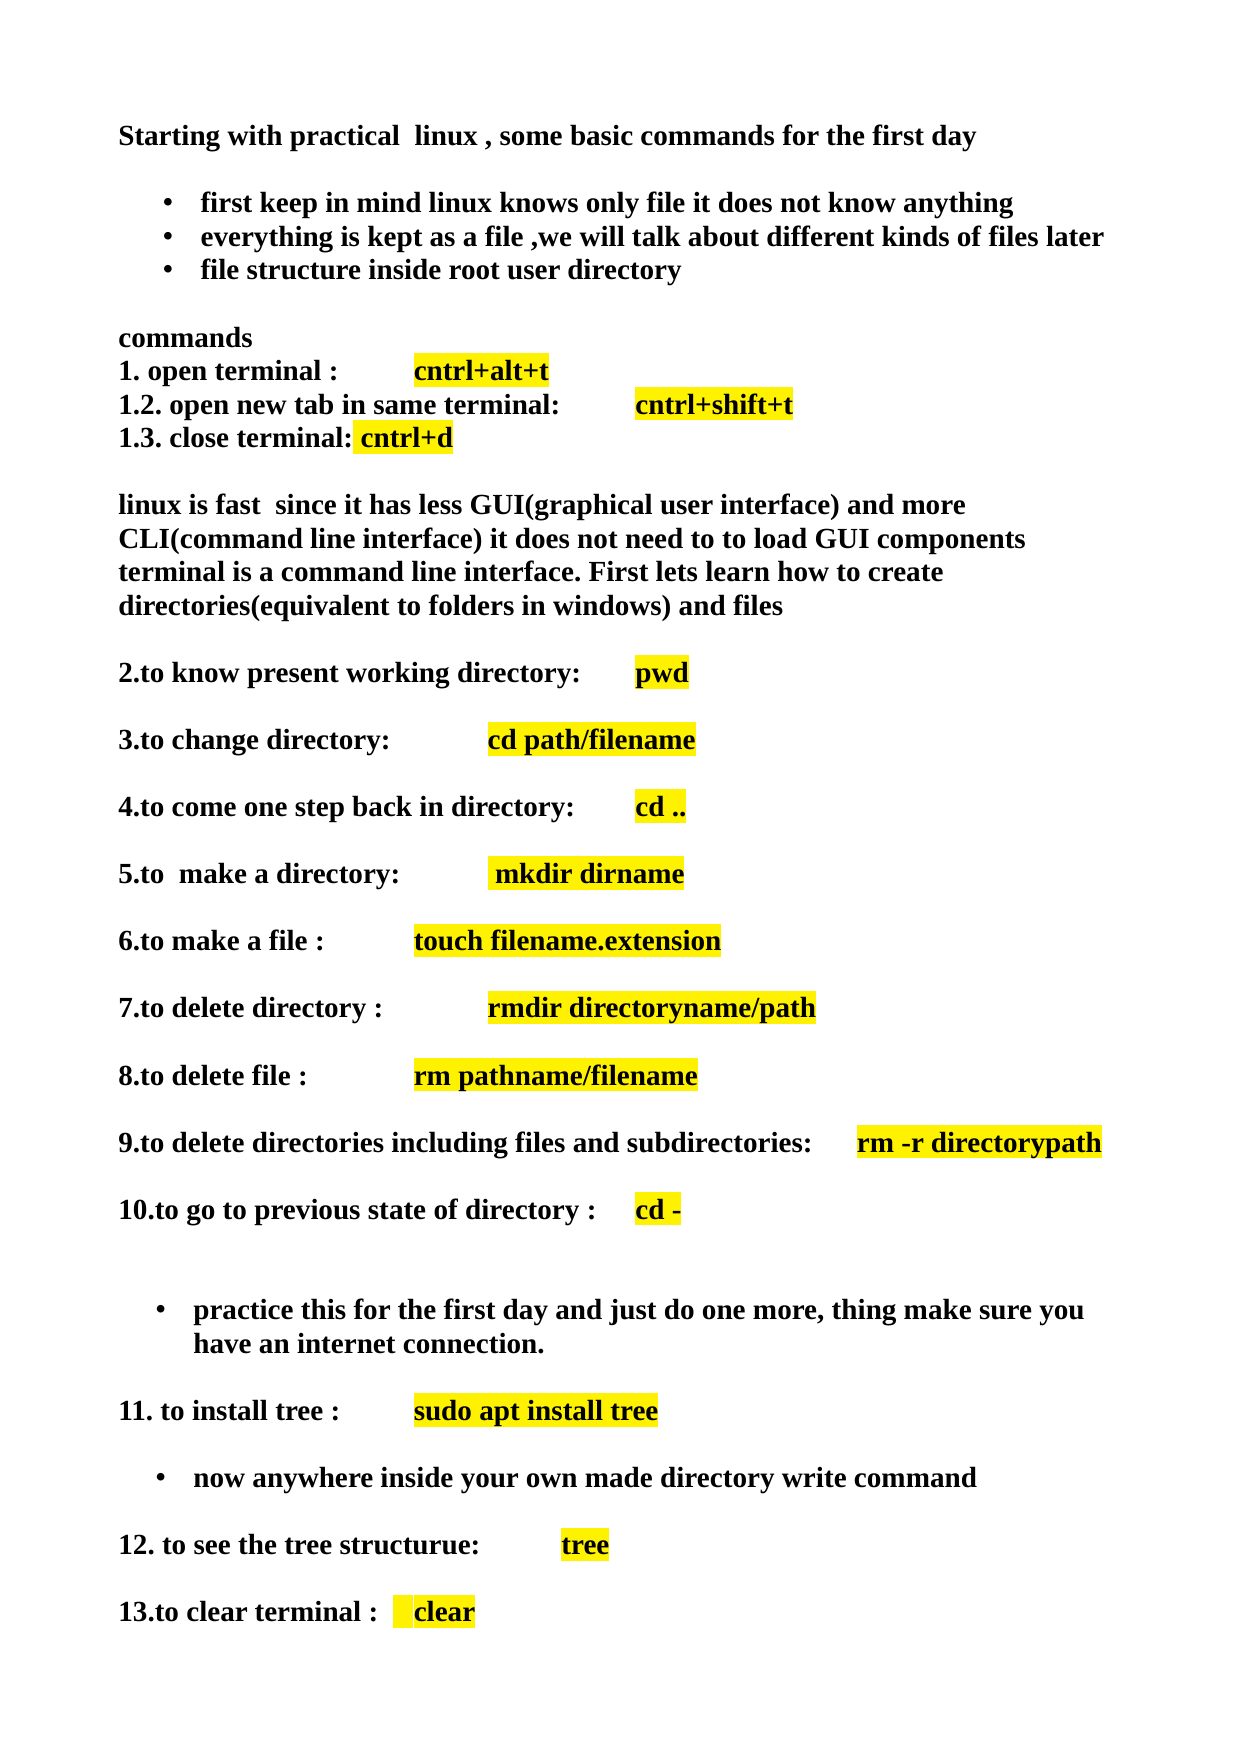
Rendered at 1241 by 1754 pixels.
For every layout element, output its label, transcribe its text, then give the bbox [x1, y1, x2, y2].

text linux is fast since it has less GUI(graphical user interface) and more CLI(command line interface) it does not need to to load GUI components [118, 487, 1122, 554]
text 3.to change directory: cd path/filename [118, 722, 1122, 756]
list everything is kept as a file ,we will talk about different kinds of files later [163, 219, 1122, 252]
text 13.to clear terminal : clear [118, 1594, 1122, 1628]
text 2.to know present working directory: pwd [118, 655, 1122, 689]
text 4.to come one step back in directory: cd .. [118, 789, 1122, 823]
text commands [118, 320, 1122, 353]
text 10.to go to previous state of directory : cd - [118, 1192, 1122, 1225]
text 6.to make a file : touch filename.extension [118, 923, 1122, 957]
text 12. to see the tree structurue: tree [118, 1527, 1122, 1561]
list first keep in mind linux knows only file it does not know anything [163, 185, 1122, 219]
text 9.to delete directories including files and subdirectories: rm -r directorypath [118, 1125, 1122, 1158]
text Starting with practical linux , some basic commands for the first day [118, 118, 1122, 152]
text 11. to install tree : sudo apt install tree [118, 1393, 1122, 1427]
list file structure inside root user directory [163, 252, 1122, 286]
text 8.to delete file : rm pathname/filename [118, 1058, 1122, 1091]
text 7.to delete directory : rmdir directoryname/path [118, 991, 1122, 1024]
list now anywhere inside your own made directory write command [156, 1460, 1122, 1494]
text 1.3. close terminal: cntrl+d [118, 420, 1122, 454]
text 5.to make a directory: mkdir dirname [118, 856, 1122, 890]
list practice this for the first day and just do one more, thing make sure you have an internet connection. [156, 1292, 1122, 1359]
text 1.2. open new tab in same terminal: cntrl+shift+t [118, 387, 1122, 420]
text 1. open terminal : cntrl+alt+t [118, 353, 1122, 387]
text terminal is a command line interface. First lets learn how to create directories(equivalent to folders in windows) and files [118, 554, 1122, 622]
